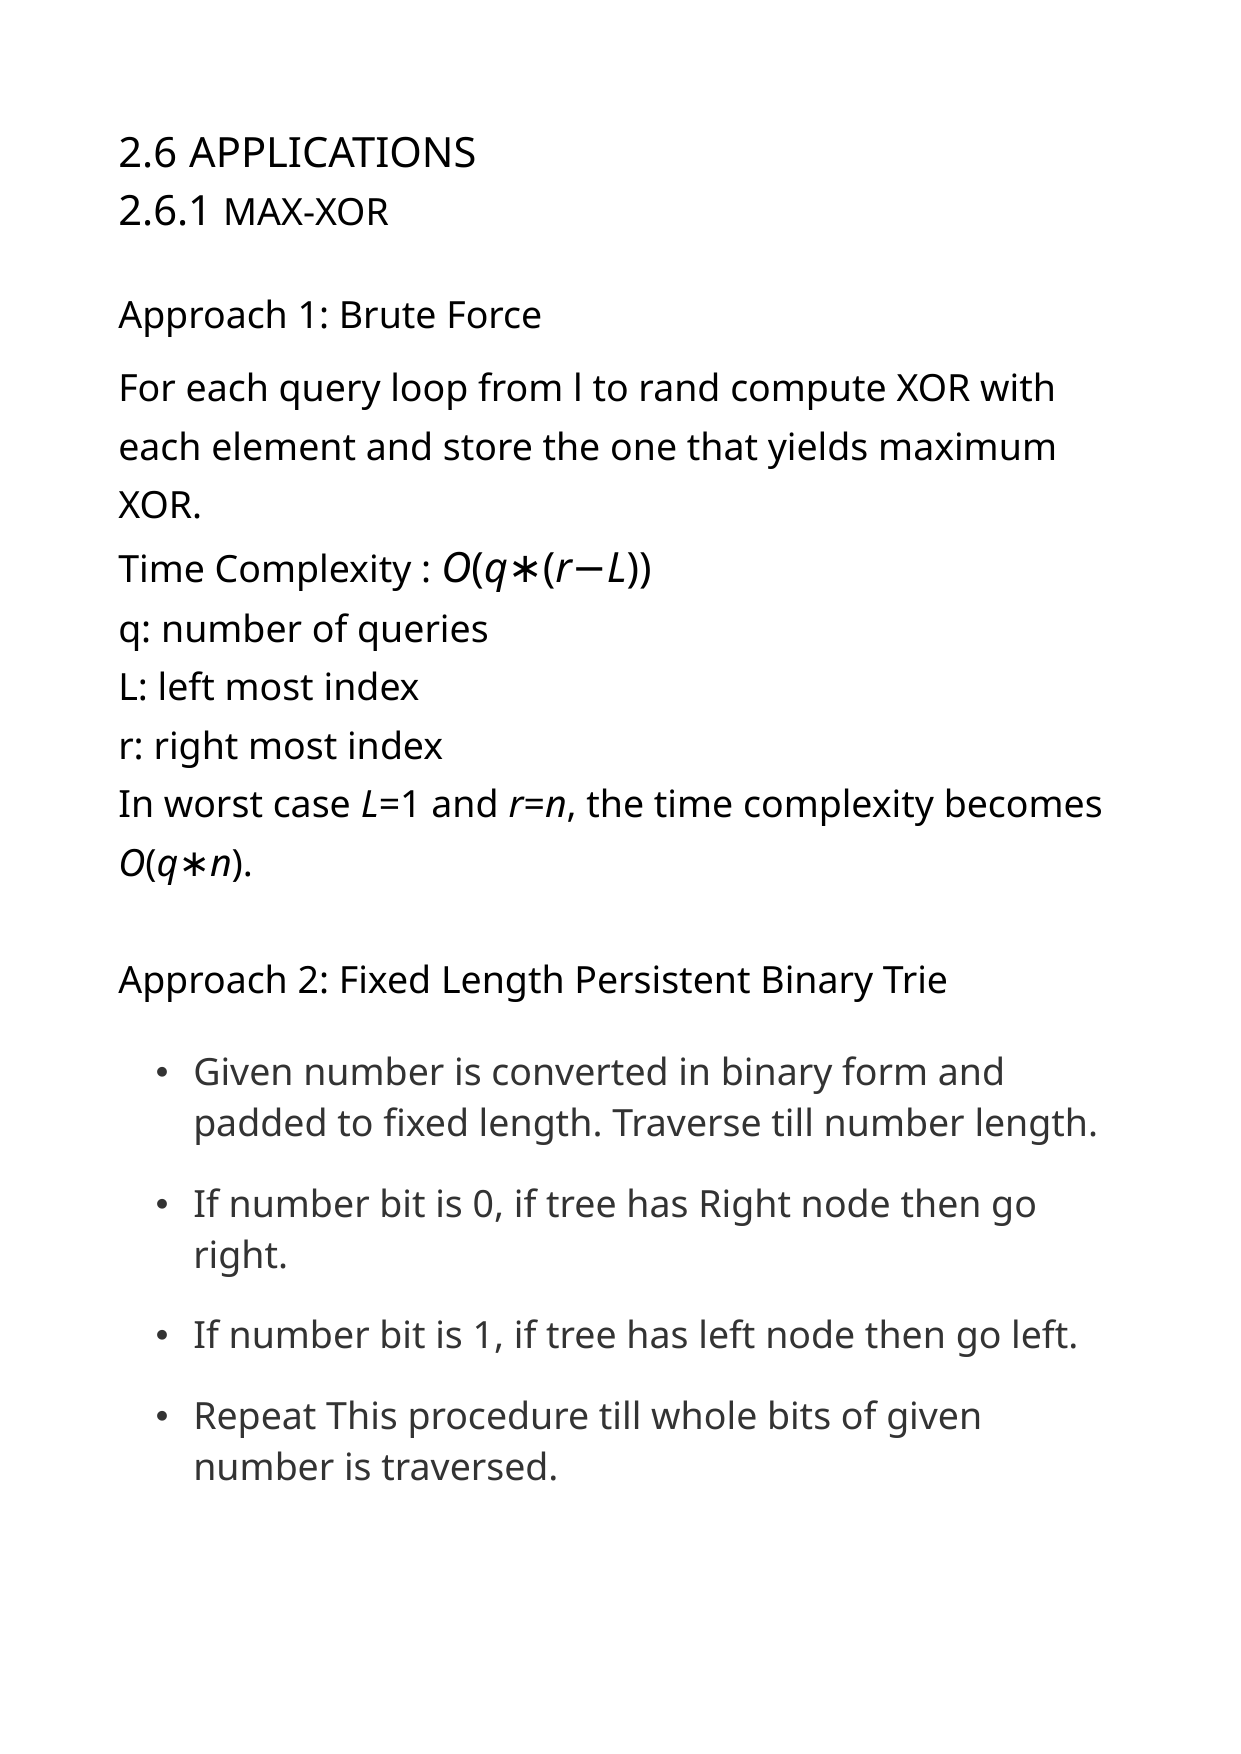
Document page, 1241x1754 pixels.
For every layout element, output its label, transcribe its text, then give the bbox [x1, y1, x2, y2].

text Approach 2: Fixed Length Persistent Binary Trie [118, 954, 1122, 1005]
text L: left most index [118, 661, 1122, 712]
list Given number is converted in binary form and padded to fixed length. Traverse till number length. [156, 1045, 1122, 1147]
list If number bit is 1, if tree has left node then go left. [156, 1308, 1122, 1359]
list If number bit is 0, if tree has Right node then go right. [156, 1177, 1122, 1279]
text Approach 1: Brute Force [118, 288, 1122, 339]
text 2.6 APPLICATIONS [118, 118, 1122, 181]
text 2.6.1 MAX-XOR [118, 181, 1122, 237]
list Repeat This procedure till whole bits of given number is traversed. [156, 1389, 1122, 1491]
text For each query loop from l to rand compute XOR with each element and store the one that yields maximum XOR. [118, 362, 1122, 530]
text r: right most index In worst case L=1 and r=n, the time complexity becomes O(q∗n). [118, 719, 1122, 887]
text Time Complexity : O(q∗(r−L)) q: number of queries [118, 537, 1122, 653]
